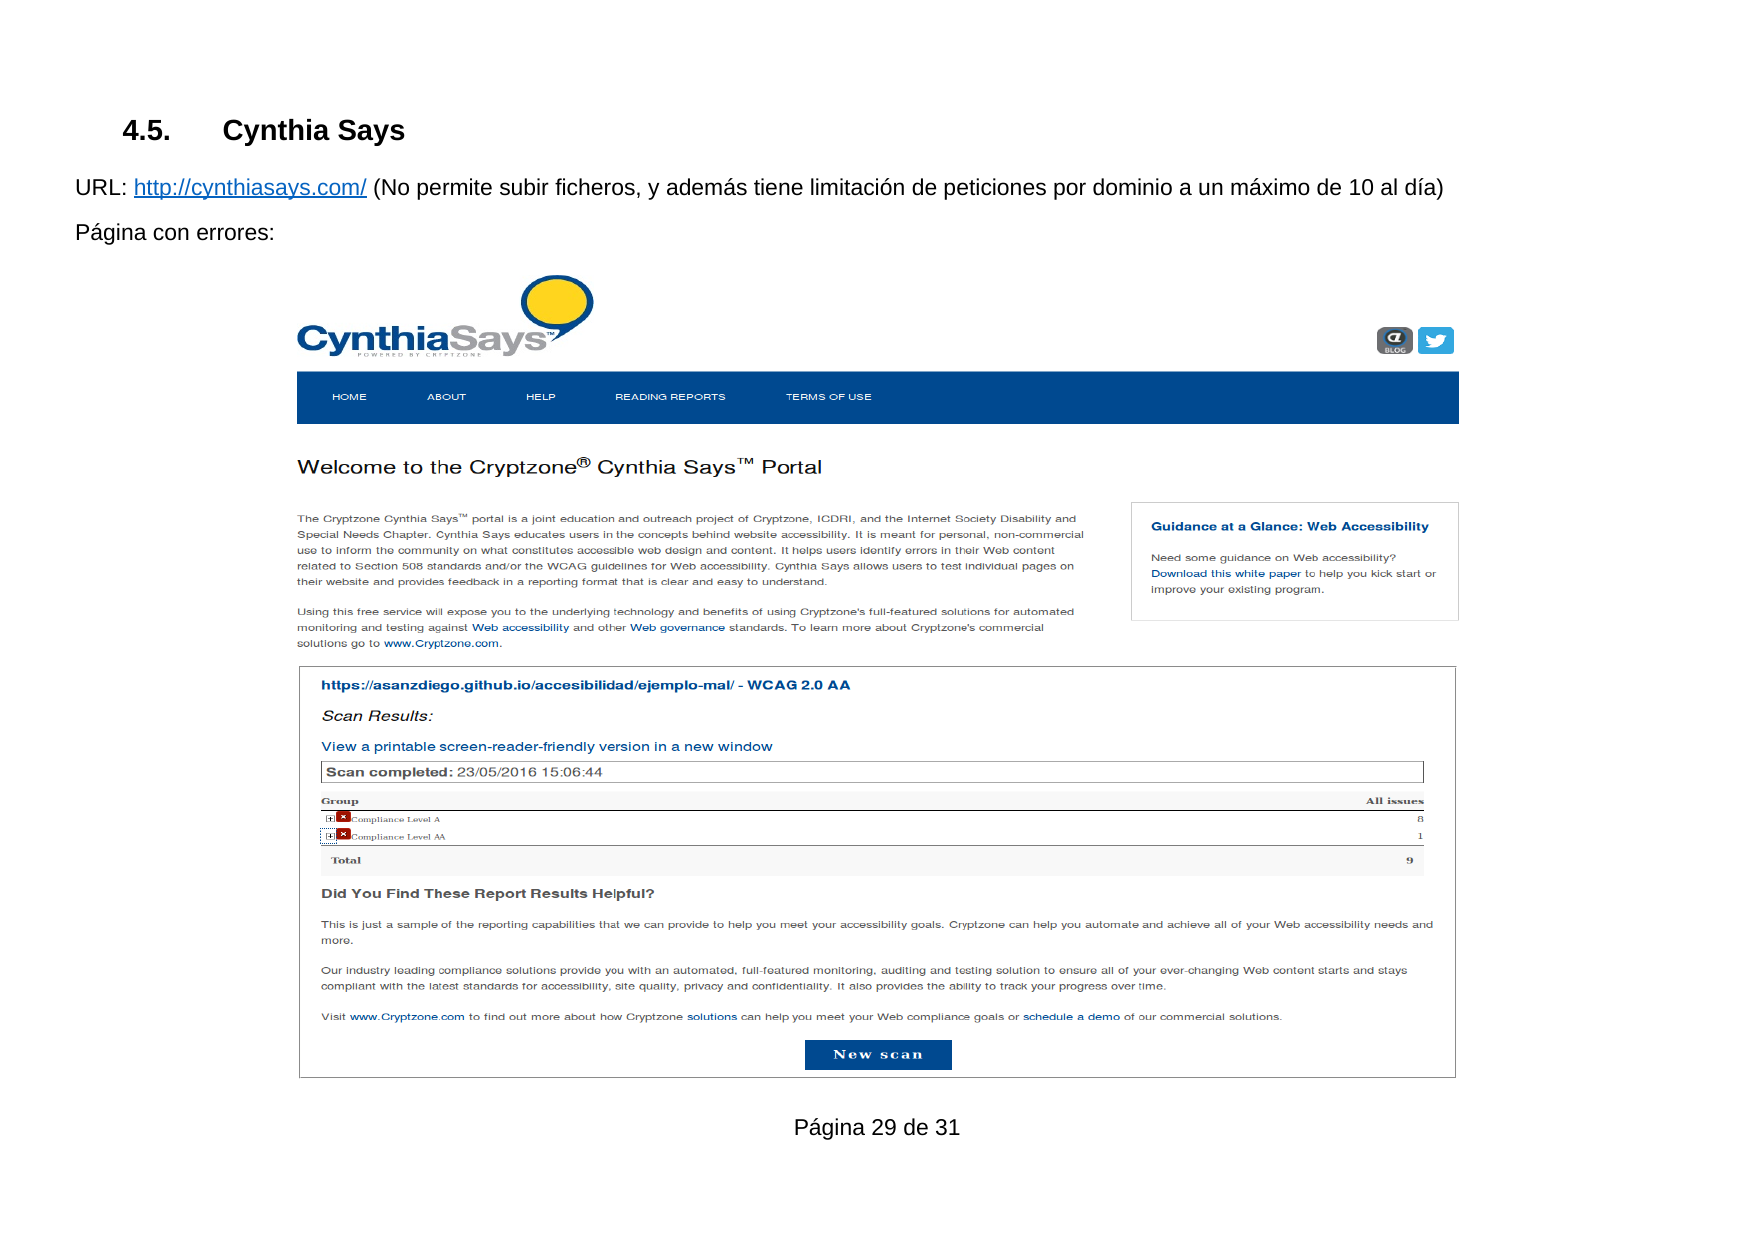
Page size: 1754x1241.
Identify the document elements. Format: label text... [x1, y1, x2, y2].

text URL: http://cynthiasays.com/ (No permite subir ficheros, y además tiene limitación de peticiones por dominio a un máximo de 10 al día) [75, 174, 1679, 200]
picture [264, 265, 1490, 1092]
subtitle Cynthia Says [122, 112, 1679, 146]
text Página con errores: [75, 219, 1679, 245]
